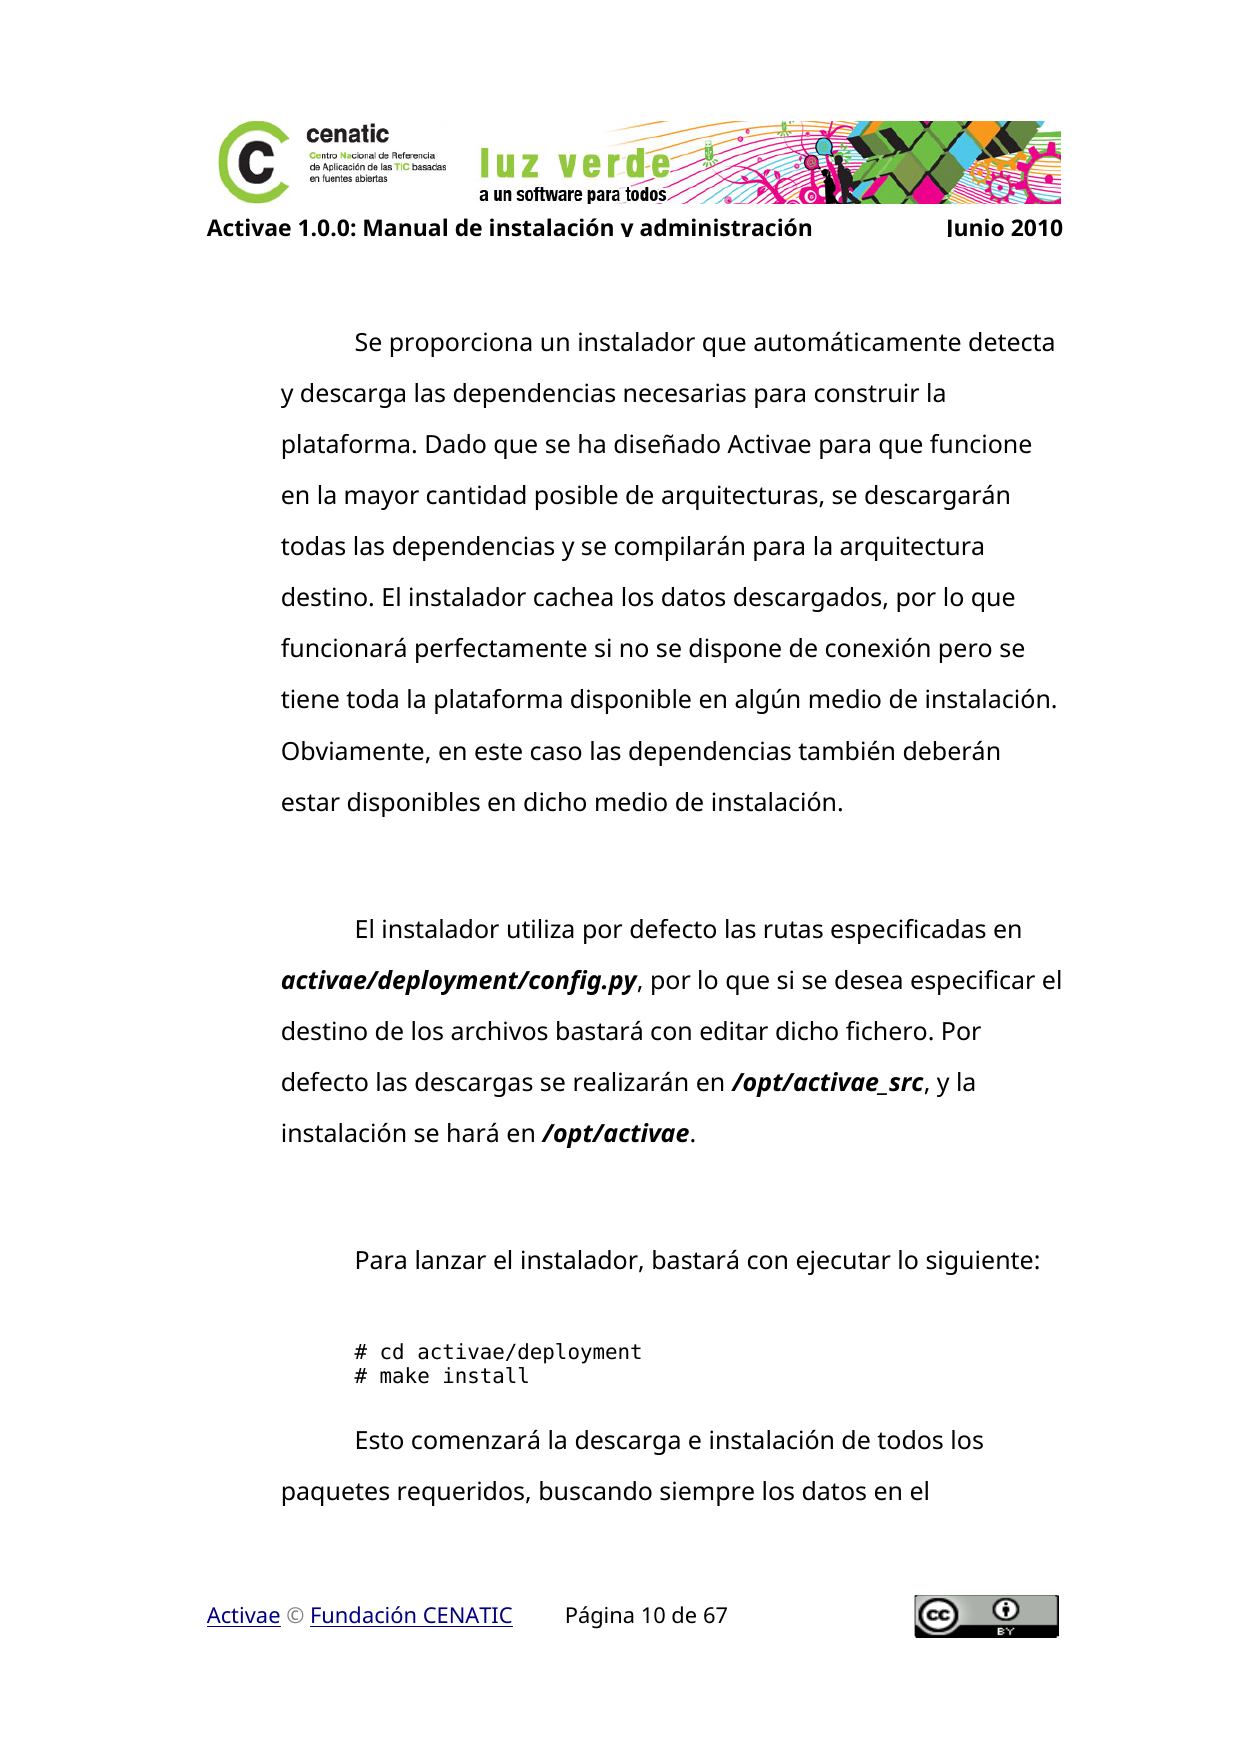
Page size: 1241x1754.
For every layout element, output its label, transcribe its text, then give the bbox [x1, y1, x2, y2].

text El instalador utiliza por defecto las rutas especificadas en activae/deployment/config.py, por lo que si se desea especificar el destino de los archivos bastará con editar dicho fichero. Por defecto las descargas se realizarán en /opt/activae_src, y la instalación se hará en /opt/activae. [281, 911, 1063, 1149]
picture [211, 121, 1061, 204]
text # make install [354, 1364, 1063, 1389]
text Se proporciona un instalador que automáticamente detecta y descarga las dependencias necesarias para construir la plataforma. Dado que se ha diseñado Activae para que funcione en la mayor cantidad posible de arquitecturas, se descargarán todas las dependencias y se compilarán para la arquitectura destino. El instalador cachea los datos descargados, por lo que funcionará perfectamente si no se dispone de conexión pero se tiene toda la plataforma disponible en algún medio de instalación. Obviamente, en este caso las dependencias también deberán estar disponibles en dicho medio de instalación. [281, 325, 1063, 818]
text Esto comenzará la descarga e instalación de todos los paquetes requeridos, buscando siempre los datos en el [281, 1423, 1063, 1508]
text # cd activae/deployment [354, 1340, 1063, 1364]
text Para lanzar el instalador, bastará con ejecutar lo siguiente: [281, 1242, 1063, 1277]
picture [914, 1595, 1059, 1638]
